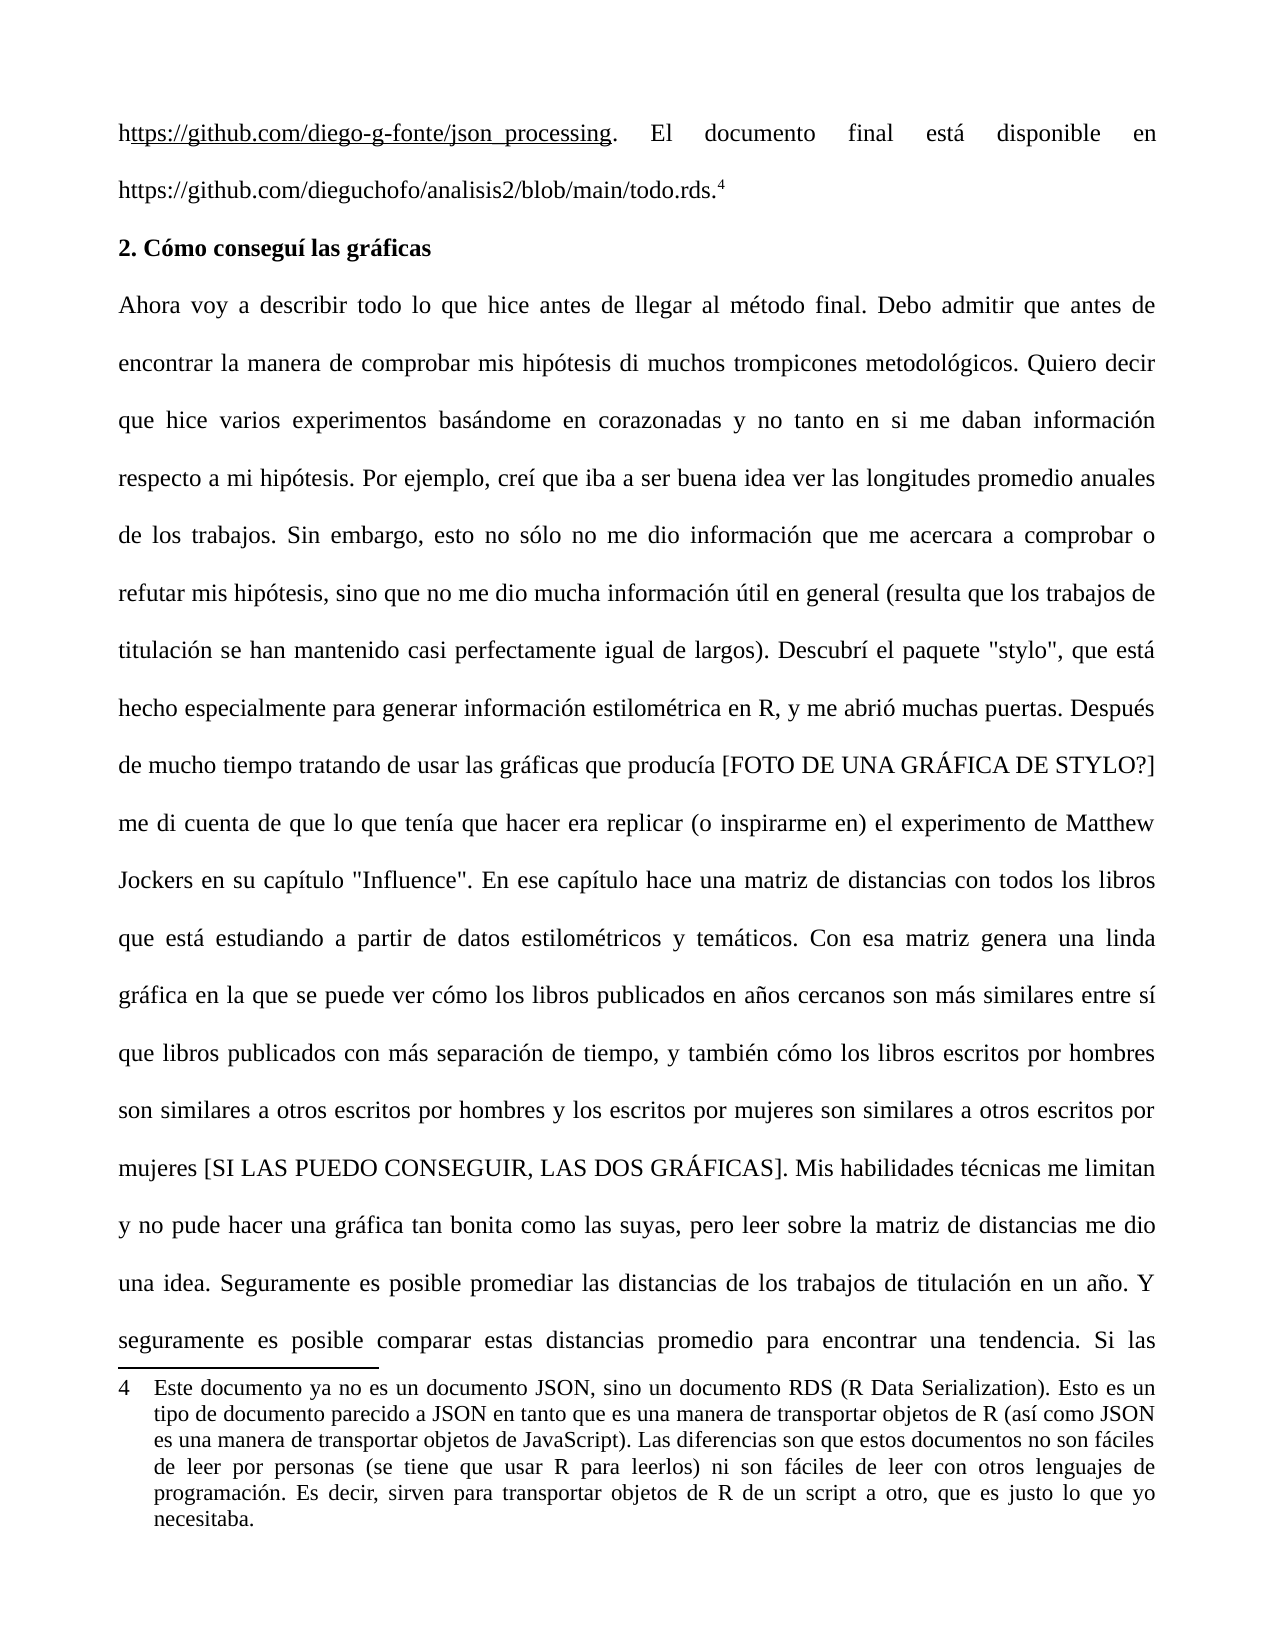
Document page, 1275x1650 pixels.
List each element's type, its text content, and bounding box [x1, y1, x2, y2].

text Este documento ya no es un documento JSON, sino un documento RDS (R Data Serialization). Esto es un tipo de documento parecido a JSON en tanto que es una manera de transportar objetos de R (así como JSON es una manera de transportar objetos de JavaScript). Las diferencias son que estos documentos no son fáciles de leer por personas (se tiene que usar R para leerlos) ni son fáciles de leer con otros lenguajes de programación. Es decir, sirven para transportar objetos de R de un script a otro, que es justo lo que yo necesitaba. [118, 1374, 1157, 1532]
text https://github.com/diego-g-fonte/json_processing. El documento final está disponible en https://github.com/dieguchofo/analisis2/blob/main/todo.rds. [118, 118, 1157, 204]
text 2. Cómo conseguí las gráficas [118, 233, 1157, 262]
text Ahora voy a describir todo lo que hice antes de llegar al método final. Debo admitir que antes de encontrar la manera de comprobar mis hipótesis di muchos trompicones metodológicos. Quiero decir que hice varios experimentos basándome en corazonadas y no tanto en si me daban información respecto a mi hipótesis. Por ejemplo, creí que iba a ser buena idea ver las longitudes promedio anuales de los trabajos. Sin embargo, esto no sólo no me dio información que me acercara a comprobar o refutar mis hipótesis, sino que no me dio mucha información útil en general (resulta que los trabajos de titulación se han mantenido casi perfectamente igual de largos). Descubrí el paquete "stylo", que está hecho especialmente para generar información estilométrica en R, y me abrió muchas puertas. Después de mucho tiempo tratando de usar las gráficas que producía [FOTO DE UNA GRÁFICA DE STYLO?] me di cuenta de que lo que tenía que hacer era replicar (o inspirarme en) el experimento de Matthew Jockers en su capítulo "Influence". En ese capítulo hace una matriz de distancias con todos los libros que está estudiando a partir de datos estilométricos y temáticos. Con esa matriz genera una linda gráfica en la que se puede ver cómo los libros publicados en años cercanos son más similares entre sí que libros publicados con más separación de tiempo, y también cómo los libros escritos por hombres son similares a otros escritos por hombres y los escritos por mujeres son similares a otros escritos por mujeres [SI LAS PUEDO CONSEGUIR, LAS DOS GRÁFICAS]. Mis habilidades técnicas me limitan y no pude hacer una gráfica tan bonita como las suyas, pero leer sobre la matriz de distancias me dio una idea. Seguramente es posible promediar las distancias de los trabajos de titulación en un año. Y seguramente es posible comparar estas distancias promedio para encontrar una tendencia. Si las [118, 291, 1157, 1354]
